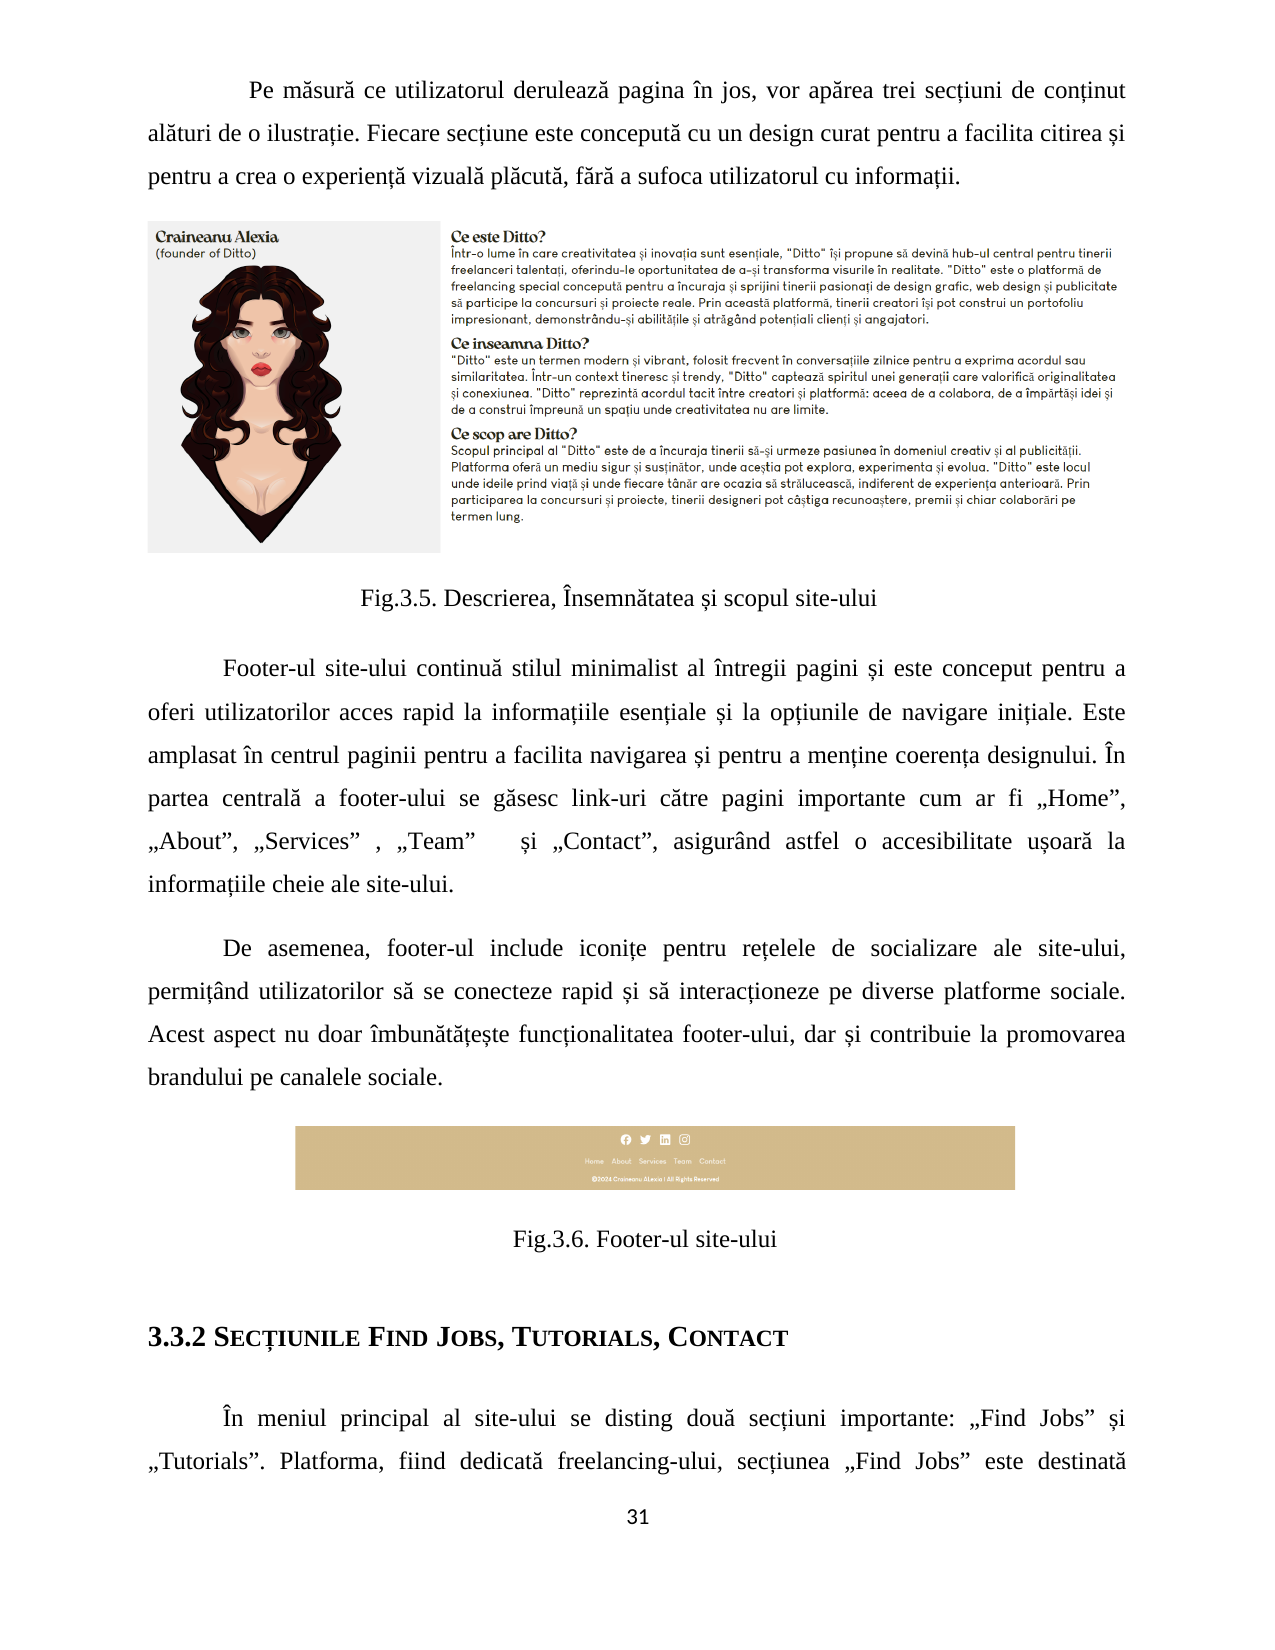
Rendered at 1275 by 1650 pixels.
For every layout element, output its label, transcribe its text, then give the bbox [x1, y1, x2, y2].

subtitle 3.3.2 Secțiunile Find Jobs, Tutorials, Contact [148, 1319, 1127, 1353]
text Pe măsură ce utilizatorul derulează pagina în jos, vor apărea trei secțiuni de conținut alături de o ilustrație. Fiecare secțiune este concepută cu un design curat pentru a facilita citirea și pentru a crea o experiență vizuală plăcută, fără a sufoca utilizatorul cu informații. [148, 75, 1127, 190]
text În meniul principal al site-ului se disting două secțiuni importante: „Find Jobs” și „Tutorials”. Platforma, fiind dedicată freelancing-ului, secțiunea „Find Jobs” este destinată [148, 1403, 1127, 1475]
text Fig.3.5. Descrierea, Însemnătatea și scopul site-ului [148, 583, 1127, 612]
text De asemenea, footer-ul include iconițe pentru rețelele de socializare ale site-ului, permițând utilizatorilor să se conecteze rapid și să interacționeze pe diverse platforme sociale. Acest aspect nu doar îmbunătățește funcționalitatea footer-ului, dar și contribuie la promovarea brandului pe canalele sociale. [148, 933, 1127, 1091]
text Fig.3.6. Footer-ul site-ului [148, 1224, 1127, 1253]
text Footer-ul site-ului continuă stilul minimalist al întregii pagini și este conceput pentru a oferi utilizatorilor acces rapid la informațiile esențiale și la opțiunile de navigare inițiale. Este amplasat în centrul paginii pentru a facilita navigarea și pentru a menține coerența designului. În partea centrală a footer-ului se găsesc link-uri către pagini importante cum ar fi „Home”, „About”, „Services” , „Team” și „Contact”, asigurând astfel o accesibilitate ușoară la informațiile cheie ale site-ului. [148, 653, 1127, 898]
